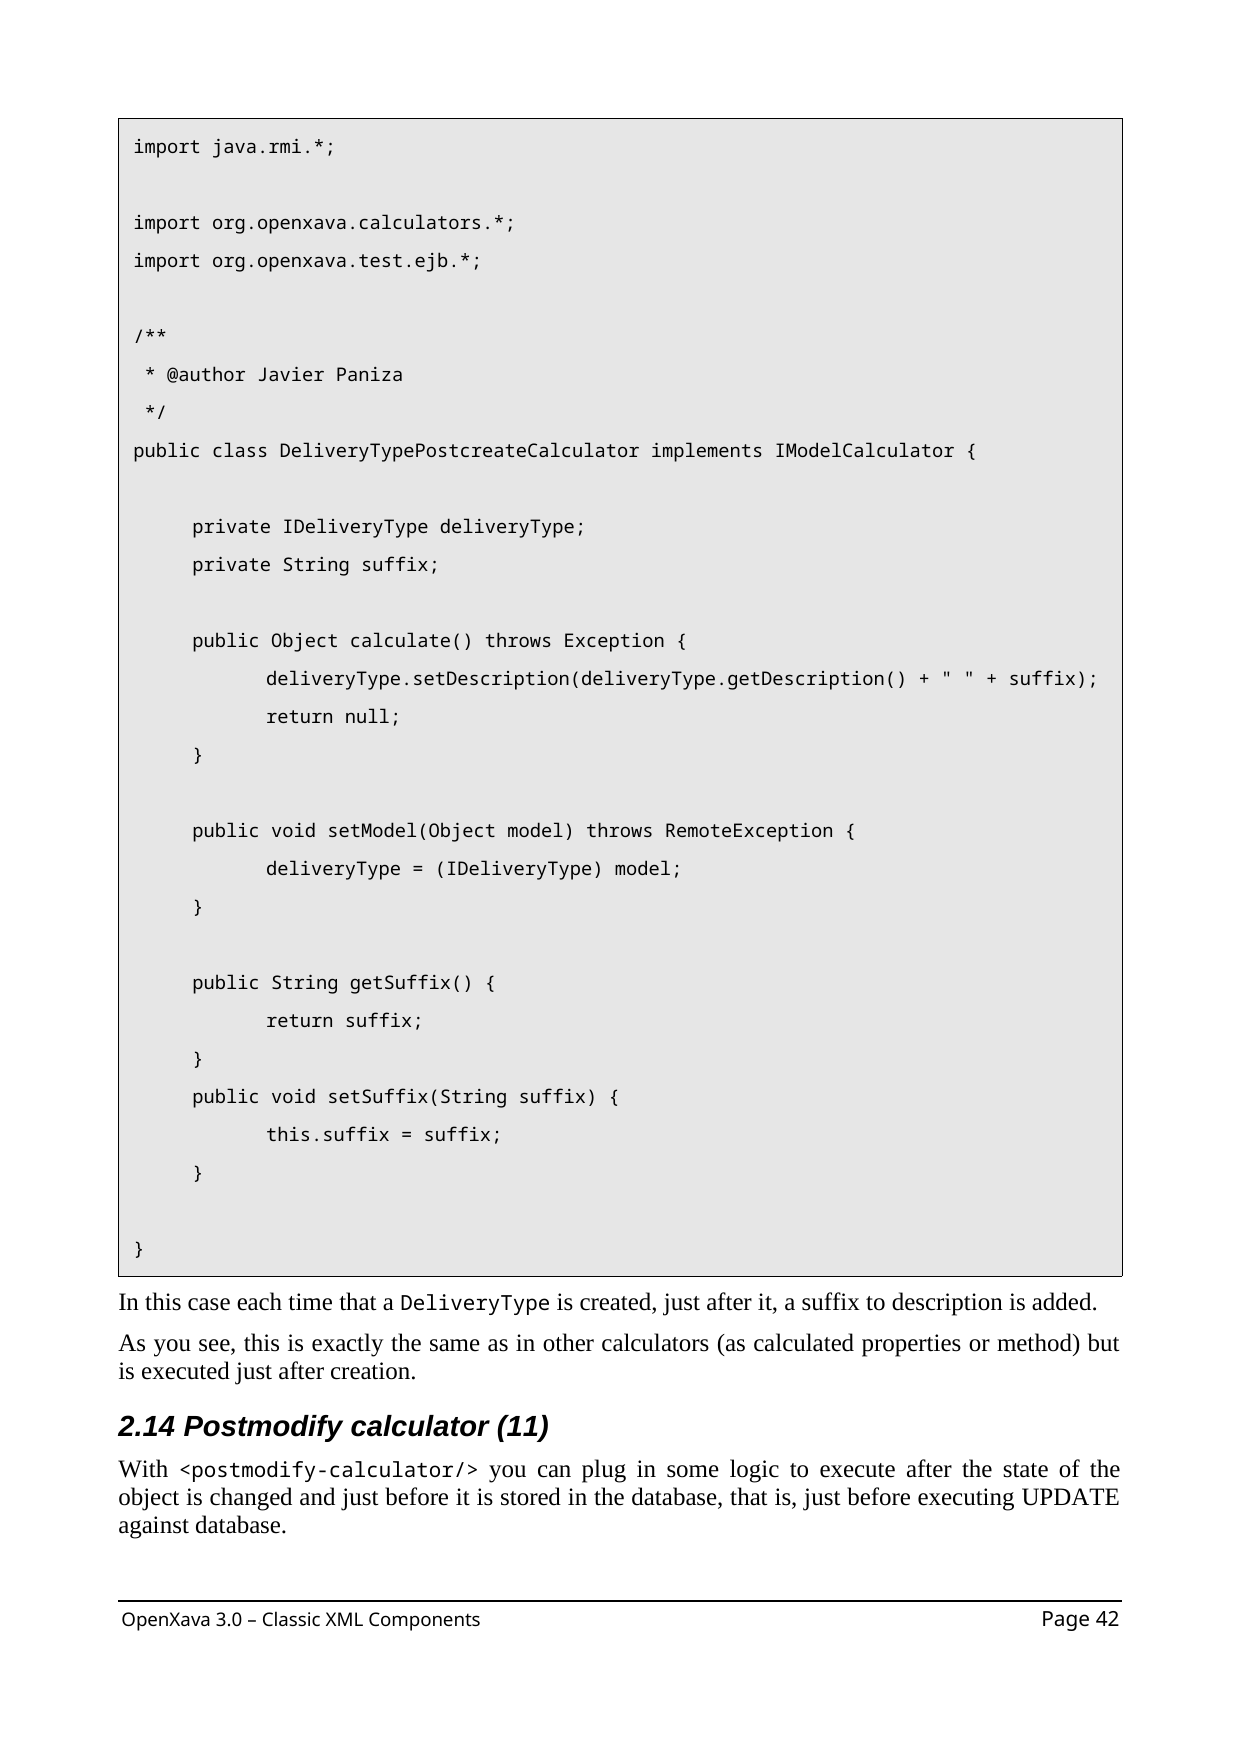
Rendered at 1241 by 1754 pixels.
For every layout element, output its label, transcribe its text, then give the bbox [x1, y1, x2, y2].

text */ [119, 384, 1122, 422]
text public void setSuffix(String suffix) { [119, 1069, 1122, 1107]
text this.suffix = suffix; [119, 1107, 1122, 1145]
text In this case each time that a DeliveryType is created, just after it, a suffix to description is added. [118, 1288, 1122, 1317]
text public void setModel(Object model) throws RemoteException { [119, 802, 1122, 841]
text deliveryType = (IDeliveryType) model; [119, 841, 1122, 878]
text private IDeliveryType deliveryType; [119, 498, 1122, 536]
text import org.openxava.test.ejb.*; [119, 232, 1122, 270]
text With <postmodify-calculator/> you can plug in some logic to execute after the state of the object is changed and just before it is stored in the database, that is, just before executing UPDATE against database. [118, 1455, 1122, 1538]
text public class DeliveryTypePostcreateCalculator implements IModelCalculator { [119, 422, 1122, 460]
text * @author Javier Paniza [119, 346, 1122, 384]
text public String getSuffix() { [119, 954, 1122, 993]
text deliveryType.setDescription(deliveryType.getDescription() + " " + suffix); [119, 650, 1122, 688]
text /** [119, 308, 1122, 346]
text } [119, 1221, 1122, 1276]
text private String suffix; [119, 536, 1122, 574]
text As you see, this is exactly the same as in other calculators (as calculated properties or method) but is executed just after creation. [118, 1329, 1122, 1385]
text } [119, 726, 1122, 764]
text return suffix; [119, 993, 1122, 1031]
text return null; [119, 688, 1122, 726]
text } [119, 1145, 1122, 1183]
text } [119, 1031, 1122, 1069]
text import org.openxava.calculators.*; [119, 194, 1122, 232]
text import java.rmi.*; [119, 119, 1122, 156]
text public Object calculate() throws Exception { [119, 612, 1122, 650]
text } [119, 878, 1122, 917]
subtitle Postmodify calculator (11) [118, 1410, 1122, 1442]
